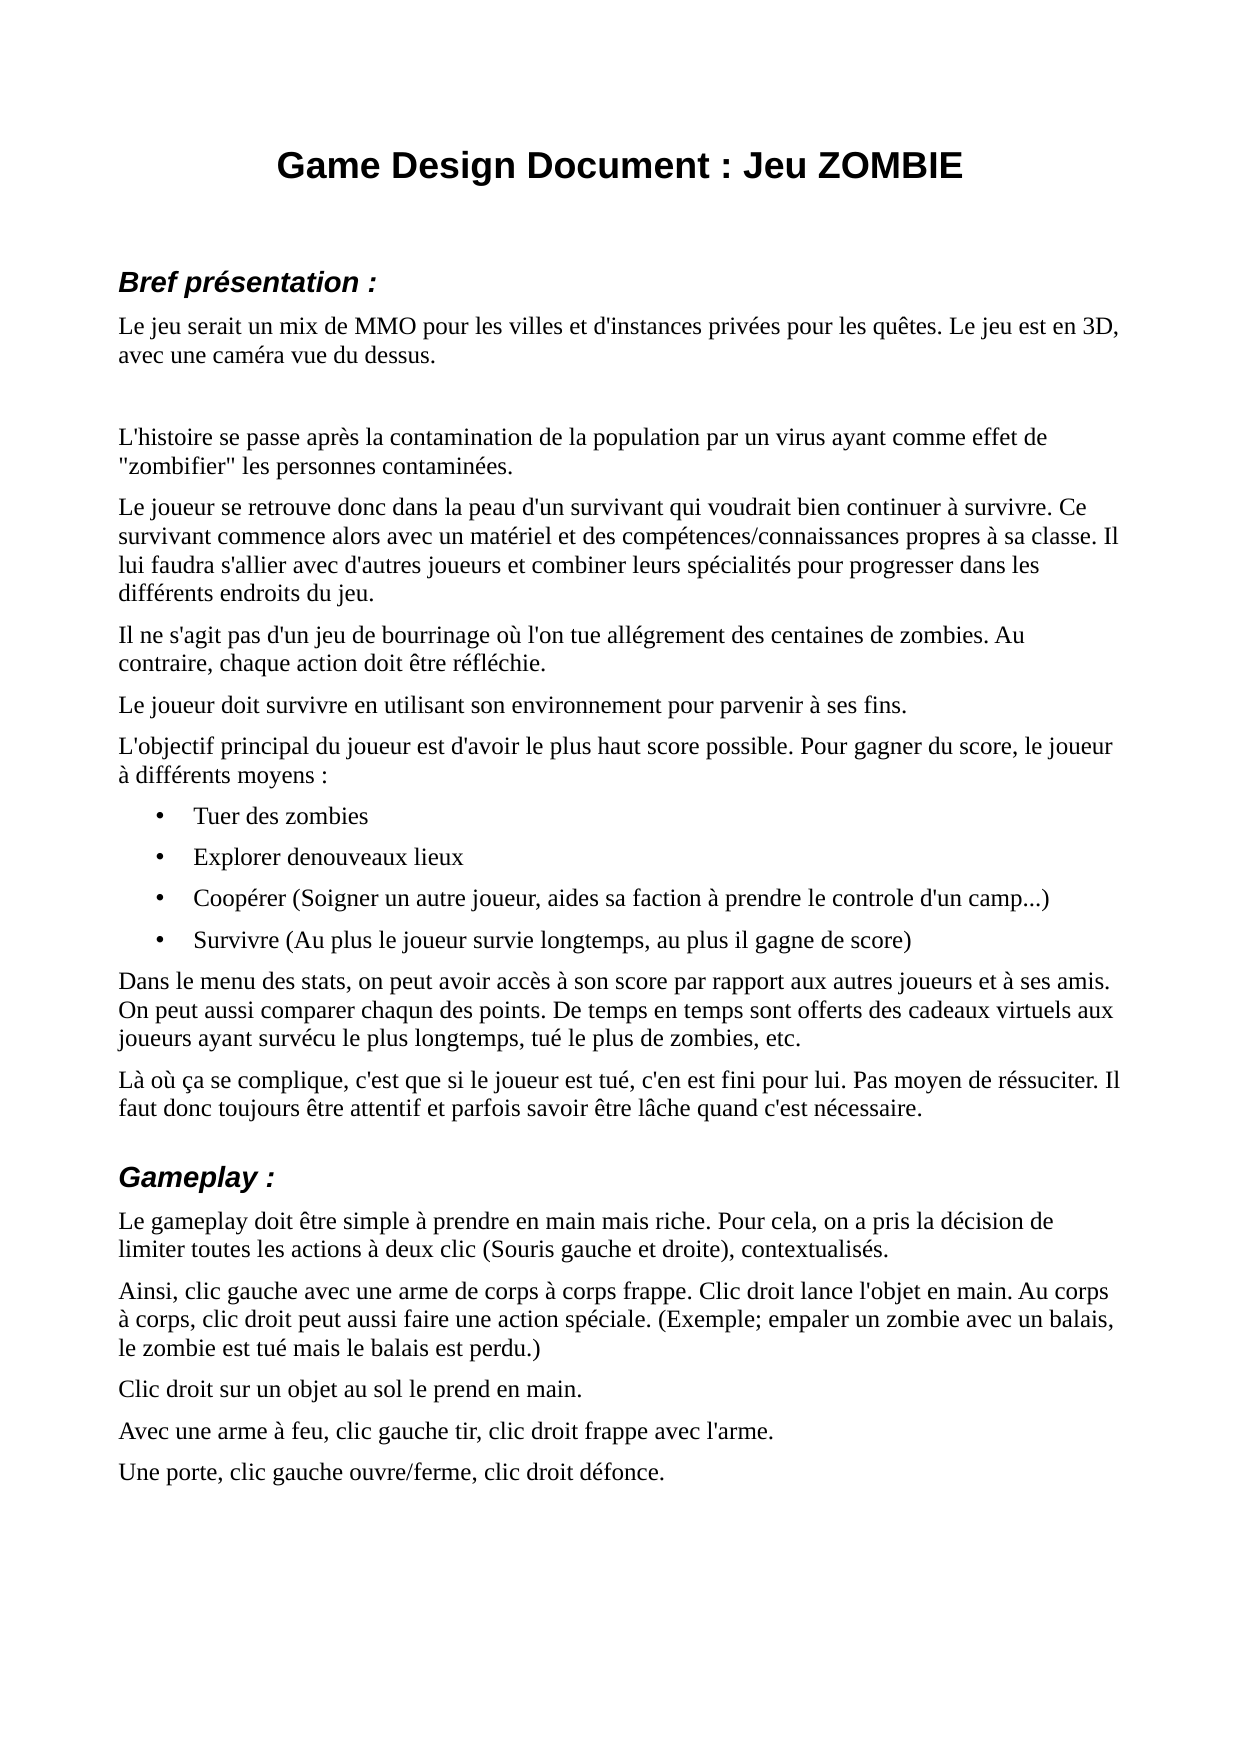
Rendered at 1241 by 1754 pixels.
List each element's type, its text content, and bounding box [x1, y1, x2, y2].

text Le joueur doit survivre en utilisant son environnement pour parvenir à ses fins. [118, 690, 1122, 718]
text Là où ça se complique, c'est que si le joueur est tué, c'en est fini pour lui. Pas moyen de réssuciter. Il faut donc toujours être attentif et parfois savoir être lâche quand c'est nécessaire. [118, 1065, 1122, 1122]
subtitle Game Design Document : Jeu ZOMBIE [118, 143, 1122, 186]
text Ainsi, clic gauche avec une arme de corps à corps frappe. Clic droit lance l'objet en main. Au corps à corps, clic droit peut aussi faire une action spéciale. (Exemple; empaler un zombie avec un balais, le zombie est tué mais le balais est perdu.) [118, 1276, 1122, 1362]
text Clic droit sur un objet au sol le prend en main. [118, 1374, 1122, 1403]
subtitle Bref présentation : [118, 265, 1122, 298]
subtitle Gameplay : [118, 1160, 1122, 1193]
text Le gameplay doit être simple à prendre en main mais riche. Pour cela, on a pris la décision de limiter toutes les actions à deux clic (Souris gauche et droite), contextualisés. [118, 1206, 1122, 1263]
text L'objectif principal du joueur est d'avoir le plus haut score possible. Pour gagner du score, le joueur à différents moyens : [118, 731, 1122, 788]
text Une porte, clic gauche ouvre/ferme, clic droit défonce. [118, 1457, 1122, 1486]
list Tuer des zombies [156, 801, 1122, 830]
list Survivre (Au plus le joueur survie longtemps, au plus il gagne de score) [156, 925, 1122, 953]
text L'histoire se passe après la contamination de la population par un virus ayant comme effet de "zombifier" les personnes contaminées. [118, 422, 1122, 480]
text Il ne s'agit pas d'un jeu de bourrinage où l'on tue allégrement des centaines de zombies. Au contraire, chaque action doit être réfléchie. [118, 620, 1122, 677]
list Explorer denouveaux lieux [156, 842, 1122, 871]
text Le joueur se retrouve donc dans la peau d'un survivant qui voudrait bien continuer à survivre. Ce survivant commence alors avec un matériel et des compétences/connaissances propres à sa classe. Il lui faudra s'allier avec d'autres joueurs et combiner leurs spécialités pour progresser dans les différents endroits du jeu. [118, 492, 1122, 607]
text Dans le menu des stats, on peut avoir accès à son score par rapport aux autres joueurs et à ses amis. On peut aussi comparer chaqun des points. De temps en temps sont offerts des cadeaux virtuels aux joueurs ayant survécu le plus longtemps, tué le plus de zombies, etc. [118, 966, 1122, 1052]
text Le jeu serait un mix de MMO pour les villes et d'instances privées pour les quêtes. Le jeu est en 3D, avec une caméra vue du dessus. [118, 311, 1122, 368]
text Avec une arme à feu, clic gauche tir, clic droit frappe avec l'arme. [118, 1416, 1122, 1444]
list Coopérer (Soigner un autre joueur, aides sa faction à prendre le controle d'un camp...) [156, 883, 1122, 912]
